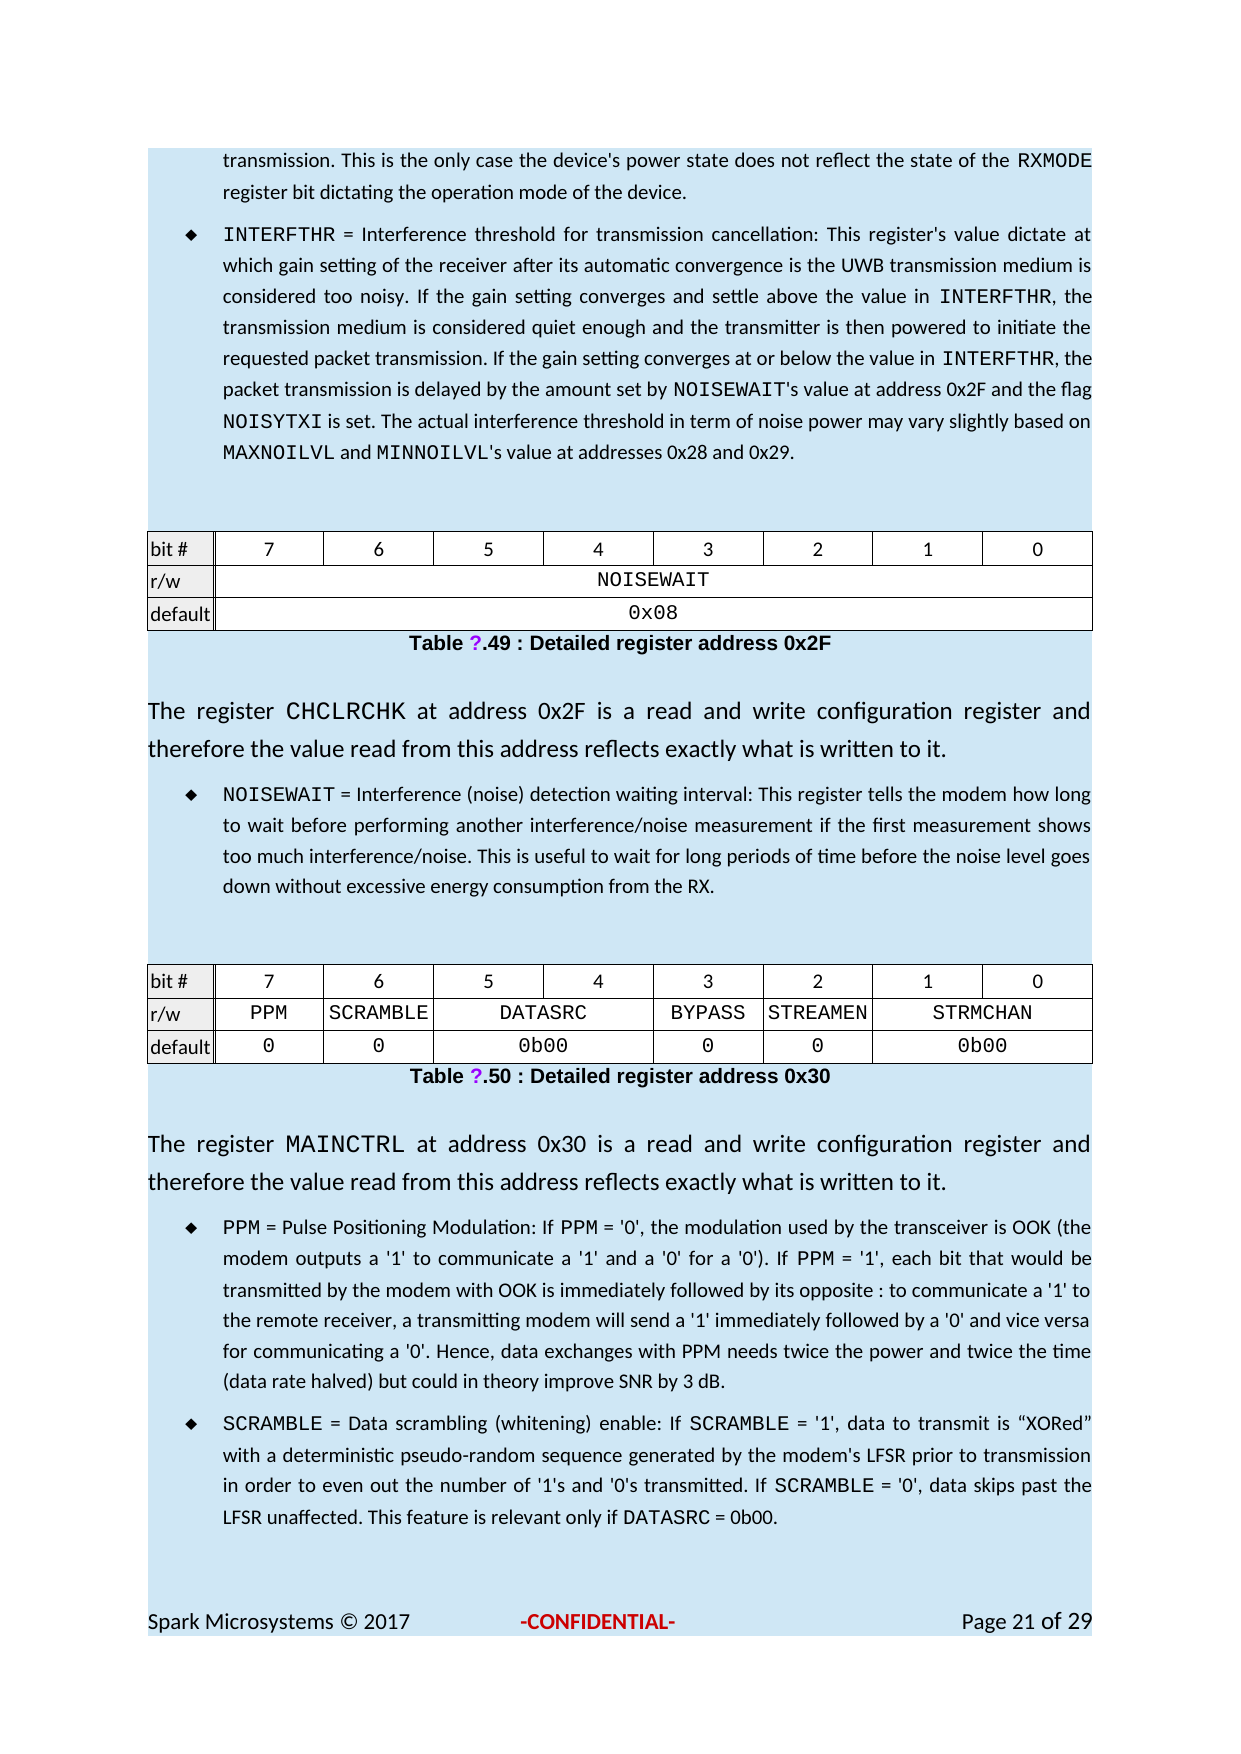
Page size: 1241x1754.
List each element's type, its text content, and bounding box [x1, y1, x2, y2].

list INTERFTHR = Interference threshold for transmission cancellation: This register's value dictate at which gain setting of the receiver after its automatic convergence is the UWB transmission medium is considered too noisy. If the gain setting converges and settle above the value in INTERFTHR, the transmission medium is considered quiet enough and the transmitter is then powered to initiate the requested packet transmission. If the gain setting converges at or below the value in INTERFTHR, the packet transmission is delayed by the amount set by NOISEWAIT's value at address 0x2F and the flag NOISYTXI is set. The actual interference threshold in term of noise power may vary slightly based on MAXNOILVL and MINNOILVL's value at addresses 0x28 and 0x29. [185, 221, 1092, 466]
table_cell 0x08 [216, 598, 1092, 630]
table_cell 0 [216, 1031, 323, 1063]
table_header 4 [544, 965, 653, 998]
table_header 5 [434, 965, 543, 998]
table_header 4 [544, 532, 653, 565]
table_header 0 [983, 532, 1092, 565]
table_header 6 [324, 532, 433, 565]
table_header bit # [148, 965, 213, 998]
list transmission. This is the only case the device's power state does not reflect the state of the RXMODE register bit dictating the operation mode of the device. [185, 148, 1092, 204]
list PPM = Pulse Positioning Modulation: If PPM = '0', the modulation used by the transceiver is OOK (the modem outputs a '1' to communicate a '1' and a '0' for a '0'). If PPM = '1', each bit that would be transmitted by the modem with OOK is immediately followed by its opposite : to communicate a '1' to the remote receiver, a transmitting modem will send a '1' immediately followed by a '0' and vice versa for communicating a '0'. Hence, data exchanges with PPM needs twice the power and twice the time (data rate halved) but could in theory improve SNR by 3 dB. [185, 1214, 1092, 1394]
table_cell STREAMEN [764, 999, 872, 1030]
table_cell NOISEWAIT [216, 566, 1092, 597]
table_cell r/w [148, 999, 213, 1030]
table_header 0 [983, 965, 1092, 998]
table_header 7 [216, 532, 323, 565]
text Table ?.49 : Detailed register address 0x2F [148, 631, 1092, 655]
table_header bit # [148, 532, 213, 565]
table_cell SCRAMBLE [324, 999, 433, 1030]
table_cell default [148, 1031, 213, 1063]
table_cell 0b00 [434, 1031, 653, 1063]
table_cell 0 [324, 1031, 433, 1063]
table_cell DATASRC [434, 999, 653, 1030]
list SCRAMBLE = Data scrambling (whitening) enable: If SCRAMBLE = '1', data to transmit is “XORed” with a deterministic pseudo-random sequence generated by the modem's LFSR prior to transmission in order to even out the number of '1's and '0's transmitted. If SCRAMBLE = '0', data skips past the LFSR unaffected. This feature is relevant only if DATASRC = 0b00. [185, 1411, 1092, 1530]
table_header 5 [434, 532, 543, 565]
table_cell 0b00 [873, 1031, 1092, 1063]
table_header 3 [654, 965, 763, 998]
list NOISEWAIT = Interference (noise) detection waiting interval: This register tells the modem how long to wait before performing another interference/noise measurement if the first measurement shows too much interference/noise. This is useful to wait for long periods of time before the noise level goes down without excessive energy consumption from the RX. [185, 781, 1092, 899]
table_header 1 [873, 965, 982, 998]
text Table ?.50 : Detailed register address 0x30 [148, 1064, 1092, 1088]
table_header 6 [324, 965, 433, 998]
text The register CHCLRCHK at address 0x2F is a read and write configuration register and therefore the value read from this address reflects exactly what is written to it. [148, 695, 1092, 763]
table_cell BYPASS [654, 999, 763, 1030]
table_header 3 [654, 532, 763, 565]
table_header 2 [764, 965, 872, 998]
table_cell STRMCHAN [873, 999, 1092, 1030]
table_header 1 [873, 532, 982, 565]
table_cell r/w [148, 566, 213, 597]
table_header 2 [764, 532, 872, 565]
table_cell PPM [216, 999, 323, 1030]
table_cell default [148, 598, 213, 630]
text The register MAINCTRL at address 0x30 is a read and write configuration register and therefore the value read from this address reflects exactly what is written to it. [148, 1128, 1092, 1196]
table_cell 0 [654, 1031, 763, 1063]
table_cell 0 [764, 1031, 872, 1063]
table_header 7 [216, 965, 323, 998]
